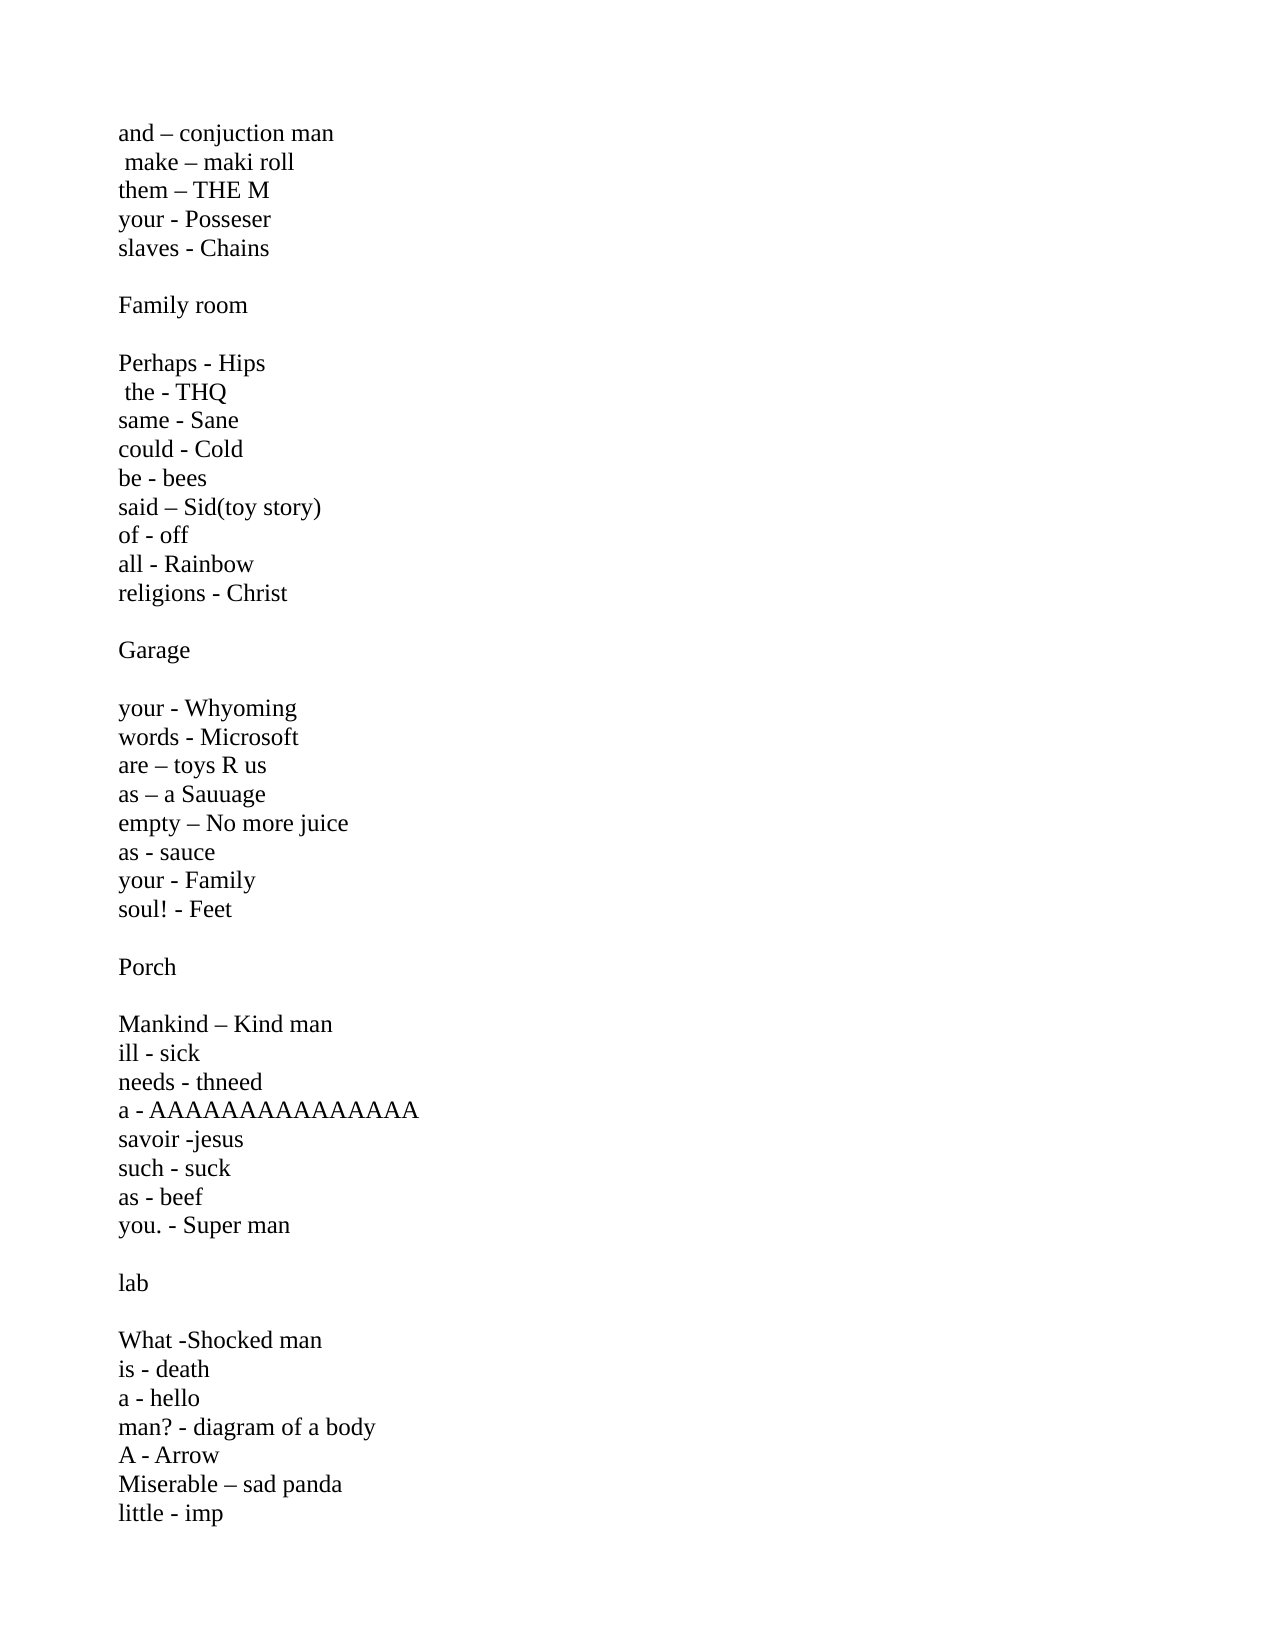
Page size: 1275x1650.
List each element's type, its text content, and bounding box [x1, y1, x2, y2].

text are – toys R us [118, 751, 1157, 779]
text same - Sane [118, 406, 1157, 434]
text little - imp [118, 1498, 1157, 1527]
text as - beef [118, 1182, 1157, 1211]
text is - death [118, 1354, 1157, 1383]
text words - Microsoft [118, 722, 1157, 751]
text Garage [118, 636, 1157, 664]
text Mankind – Kind man [118, 1009, 1157, 1038]
text ill - sick [118, 1038, 1157, 1067]
text Porch [118, 952, 1157, 981]
text your - Posseser [118, 204, 1157, 233]
text needs - thneed [118, 1067, 1157, 1096]
text and – conjuction man [118, 118, 1157, 147]
text of - off [118, 521, 1157, 549]
text Family room [118, 291, 1157, 319]
text said – Sid(toy story) [118, 492, 1157, 521]
text soul! - Feet [118, 894, 1157, 923]
text slaves - Chains [118, 233, 1157, 262]
text such - suck [118, 1153, 1157, 1182]
text lab [118, 1268, 1157, 1297]
text make – maki roll [118, 147, 1157, 176]
text be - bees [118, 463, 1157, 492]
text religions - Christ [118, 578, 1157, 607]
text you. - Super man [118, 1211, 1157, 1239]
text savoir -jesus [118, 1124, 1157, 1153]
text Perhaps - Hips [118, 348, 1157, 377]
text empty – No more juice [118, 808, 1157, 837]
text the - THQ [118, 377, 1157, 406]
text Miserable – sad panda [118, 1469, 1157, 1498]
text could - Cold [118, 434, 1157, 463]
text as – a Sauuage [118, 779, 1157, 808]
text man? - diagram of a body [118, 1412, 1157, 1441]
text What -Shocked man [118, 1326, 1157, 1354]
text a - AAAAAAAAAAAAAAA [118, 1096, 1157, 1124]
text all - Rainbow [118, 549, 1157, 578]
text your - Family [118, 866, 1157, 894]
text a - hello [118, 1383, 1157, 1412]
text your - Whyoming [118, 693, 1157, 722]
text them – THE M [118, 176, 1157, 204]
text as - sauce [118, 837, 1157, 866]
text A - Arrow [118, 1441, 1157, 1469]
